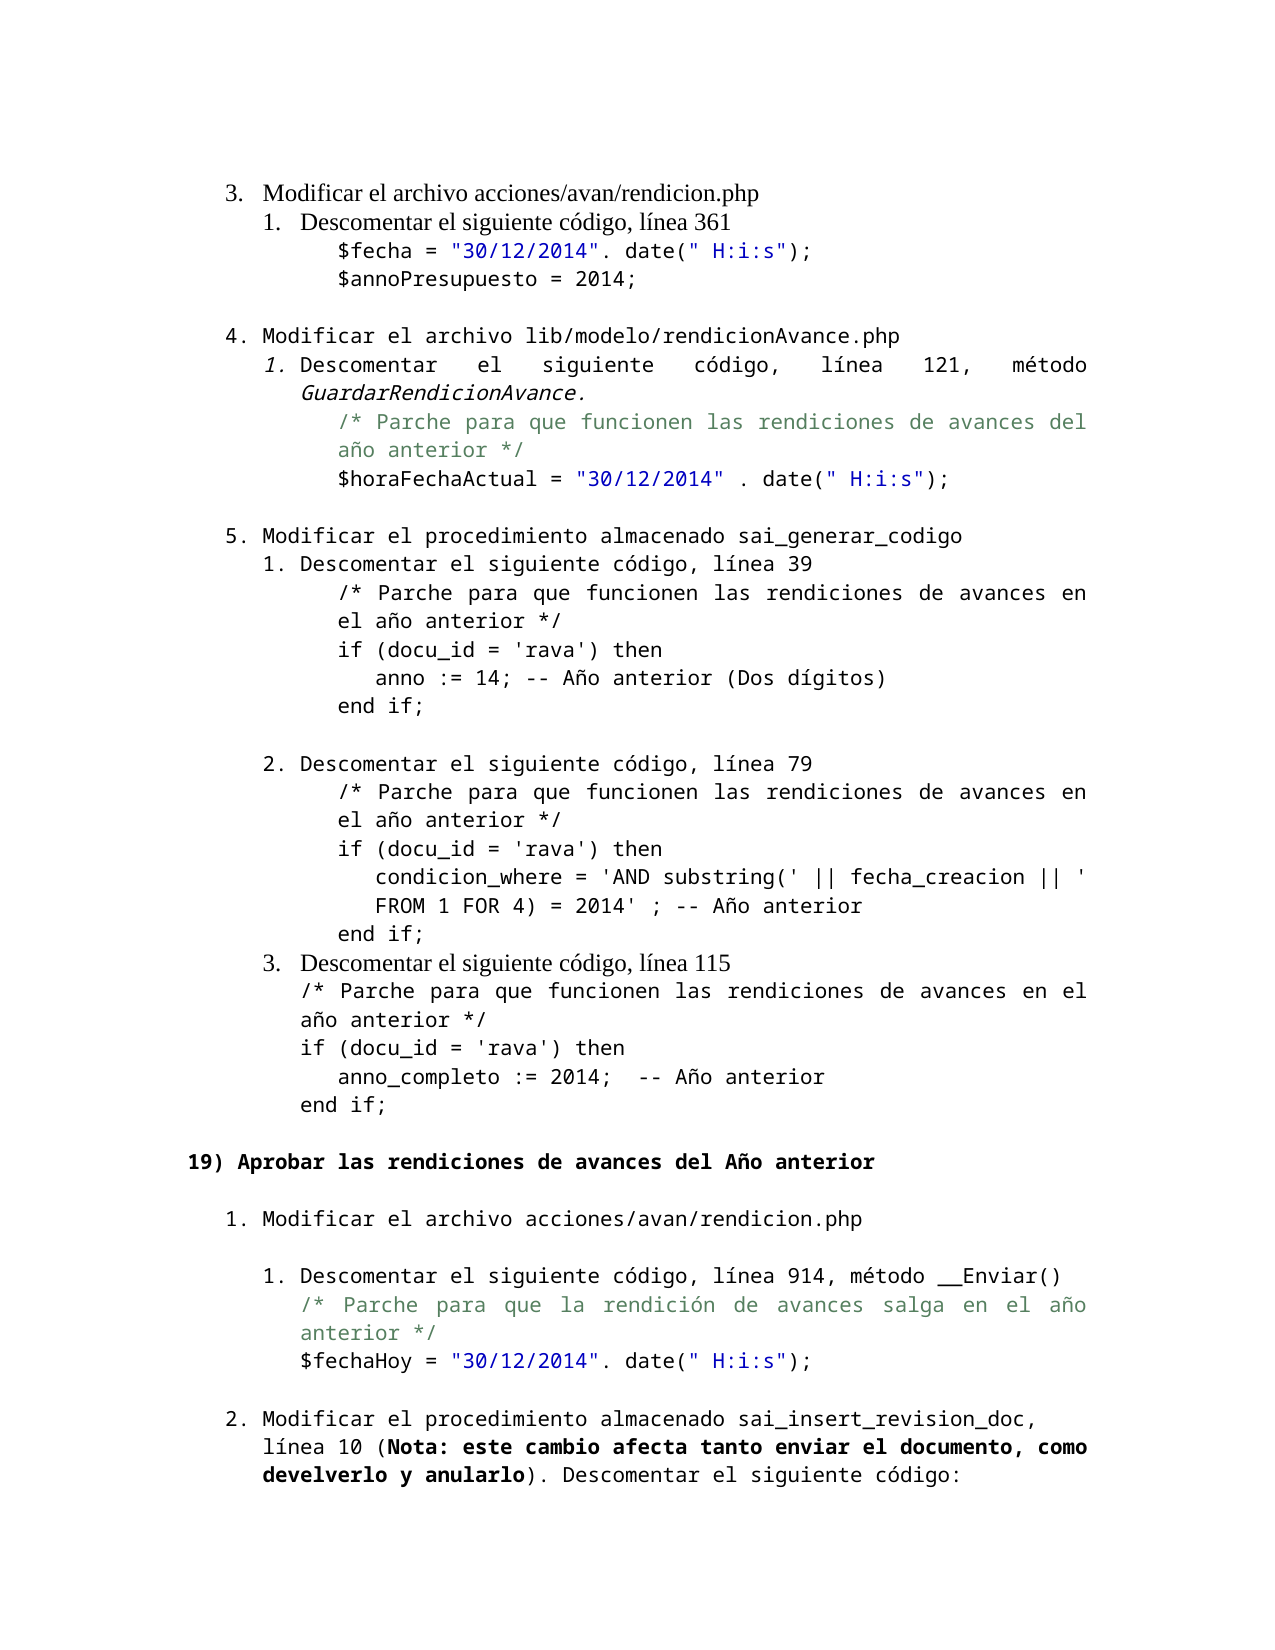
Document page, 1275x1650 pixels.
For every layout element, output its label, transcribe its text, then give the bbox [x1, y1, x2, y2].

list Modificar el procedimiento almacenado sai_insert_revision_doc, línea 10 (Nota: este cambio afecta tanto enviar el documento, como develverlo y anularlo). Descomentar el siguiente código: [225, 1404, 1087, 1489]
list Descomentar el siguiente código, línea 121, método GuardarRendicionAvance. [262, 350, 1087, 407]
list $horaFechaActual = "30/12/2014" . date(" H:i:s"); [300, 464, 1087, 492]
list if (docu_id = 'rava') then [300, 834, 1087, 862]
list end if; [300, 919, 1087, 948]
list Modificar el archivo lib/modelo/rendicionAvance.php [225, 322, 1087, 350]
list /* Parche para que funcionen las rendiciones de avances en el año anterior */ [300, 578, 1087, 635]
list end if; [262, 1090, 1087, 1119]
list Descomentar el siguiente código, línea 39 [262, 549, 1087, 578]
list $fechaHoy = "30/12/2014". date(" H:i:s"); [262, 1347, 1087, 1375]
list Descomentar el siguiente código, línea 79 [262, 749, 1087, 777]
list condicion_where = 'AND substring(' || fecha_creacion || ' FROM 1 FOR 4) = 2014' ; -- Año anterior [337, 862, 1087, 919]
list /* Parche para que funcionen las rendiciones de avances en el año anterior */ [300, 777, 1087, 834]
list /* Parche para que la rendición de avances salga en el año anterior */ [262, 1290, 1087, 1347]
list /* Parche para que funcionen las rendiciones de avances en el año anterior */ [262, 977, 1087, 1033]
list Descomentar el siguiente código, línea 361 [262, 207, 1087, 236]
list if (docu_id = 'rava') then [262, 1033, 1087, 1062]
list /* Parche para que funcionen las rendiciones de avances del año anterior */ [300, 407, 1087, 464]
list $annoPresupuesto = 2014; [300, 264, 1087, 293]
list Modificar el archivo acciones/avan/rendicion.php [225, 1204, 1087, 1232]
list Modificar el procedimiento almacenado sai_generar_codigo [225, 521, 1087, 549]
list anno := 14; -- Año anterior (Dos dígitos) [337, 663, 1087, 692]
list Modificar el archivo acciones/avan/rendicion.php [225, 178, 1087, 207]
list Descomentar el siguiente código, línea 115 [262, 948, 1087, 977]
list Descomentar el siguiente código, línea 914, método __Enviar() [262, 1261, 1087, 1290]
list if (docu_id = 'rava') then [300, 635, 1087, 663]
text 19) Aprobar las rendiciones de avances del Año anterior [187, 1147, 1087, 1176]
list $fecha = "30/12/2014". date(" H:i:s"); [300, 236, 1087, 264]
list anno_completo := 2014; -- Año anterior [300, 1062, 1087, 1090]
list end if; [300, 692, 1087, 720]
